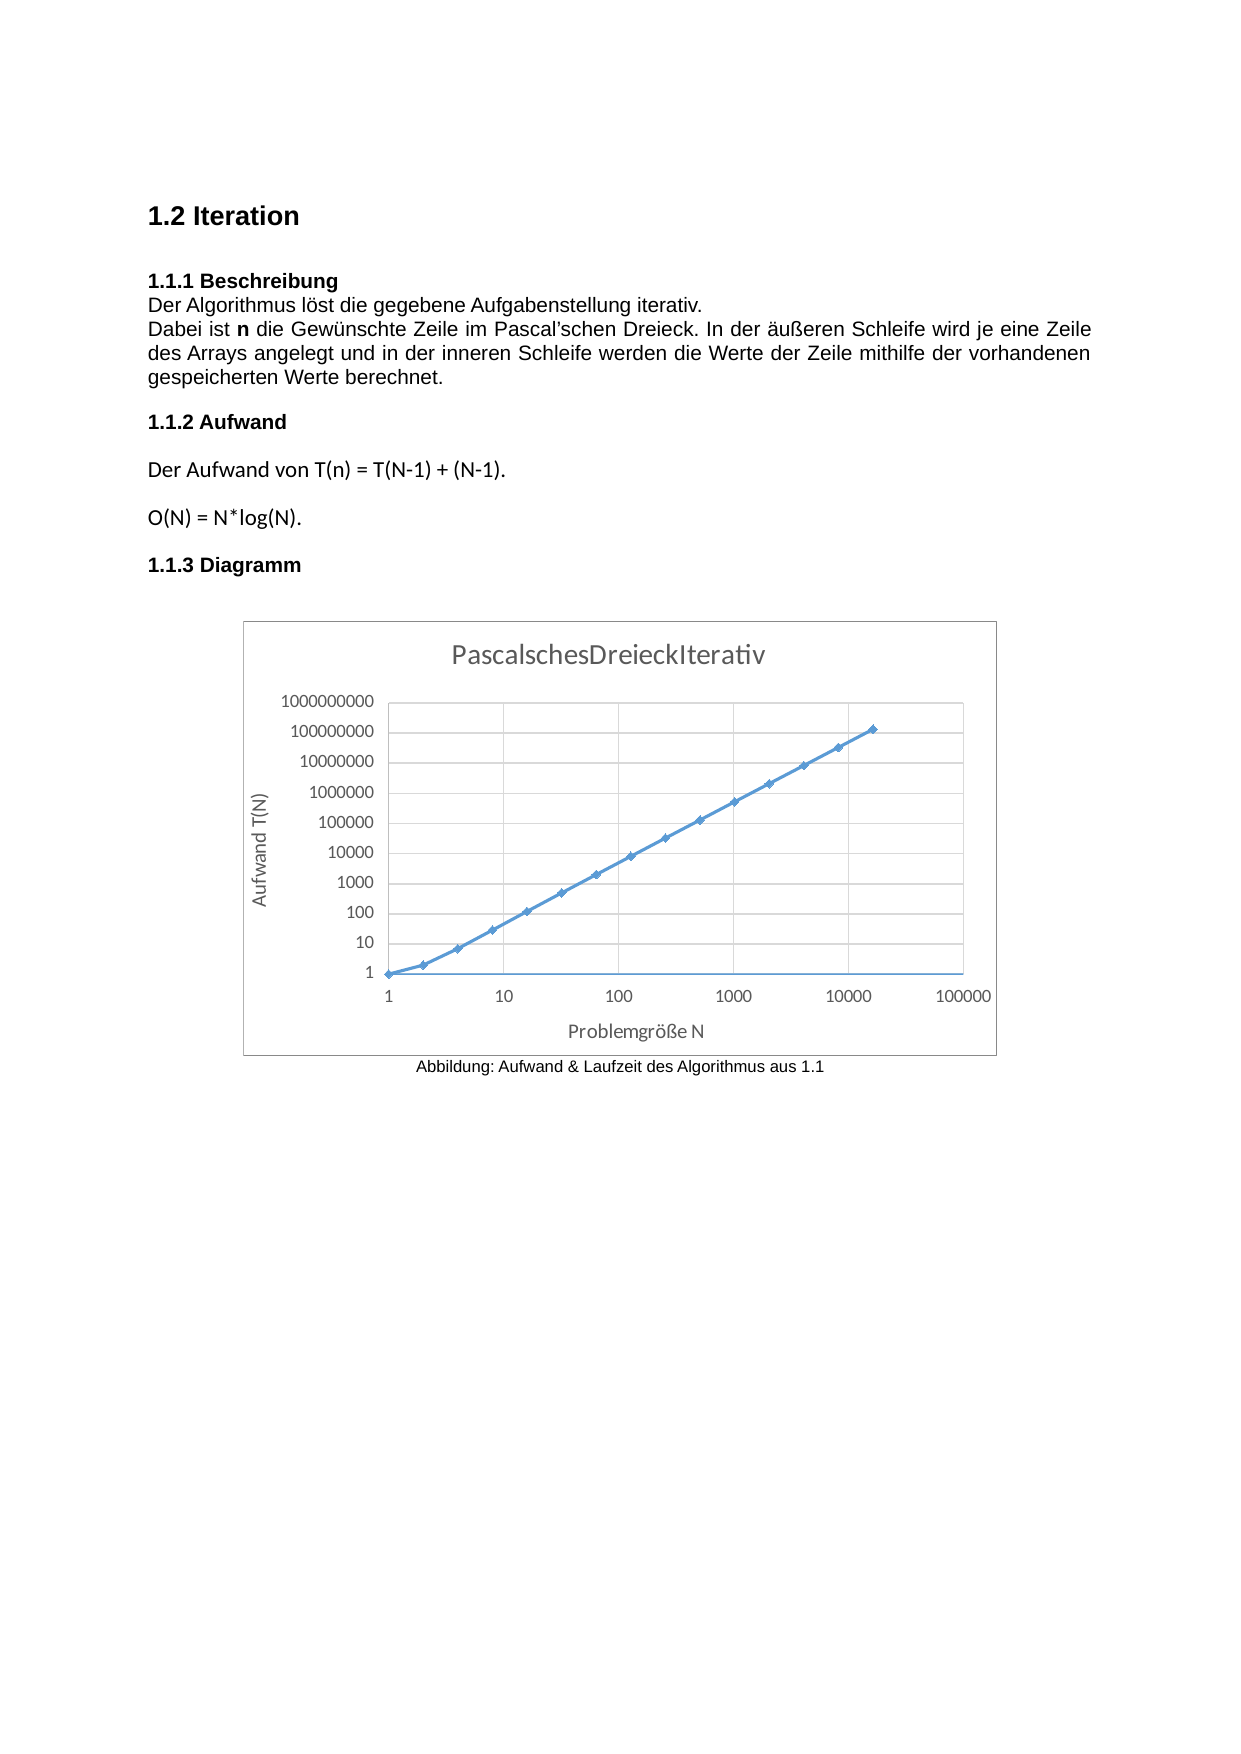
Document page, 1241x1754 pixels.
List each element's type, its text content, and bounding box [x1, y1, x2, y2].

text Der Aufwand von T(n) = T(N-1) + (N-1). [148, 455, 1093, 483]
text O(N) = N*log(N). [148, 503, 1093, 532]
text 1.1.1 Beschreibung [148, 269, 1093, 293]
text Dabei ist n die Gewünschte Zeile im Pascal’schen Dreieck. In der äußeren Schleife wird je eine Zeile des Arrays angelegt und in der inneren Schleife werden die Werte der Zeile mithilfe der vorhandenen gespeicherten Werte berechnet. [148, 317, 1093, 389]
text Der Algorithmus löst die gegebene Aufgabenstellung iterativ. [148, 293, 1093, 317]
text Abbildung: Aufwand & Laufzeit des Algorithmus aus 1.1 [148, 1057, 1093, 1076]
text 1.2 Iteration [148, 199, 1093, 231]
text 1.1.2 Aufwand [148, 410, 1093, 434]
text 1.1.3 Diagramm [148, 552, 1093, 576]
